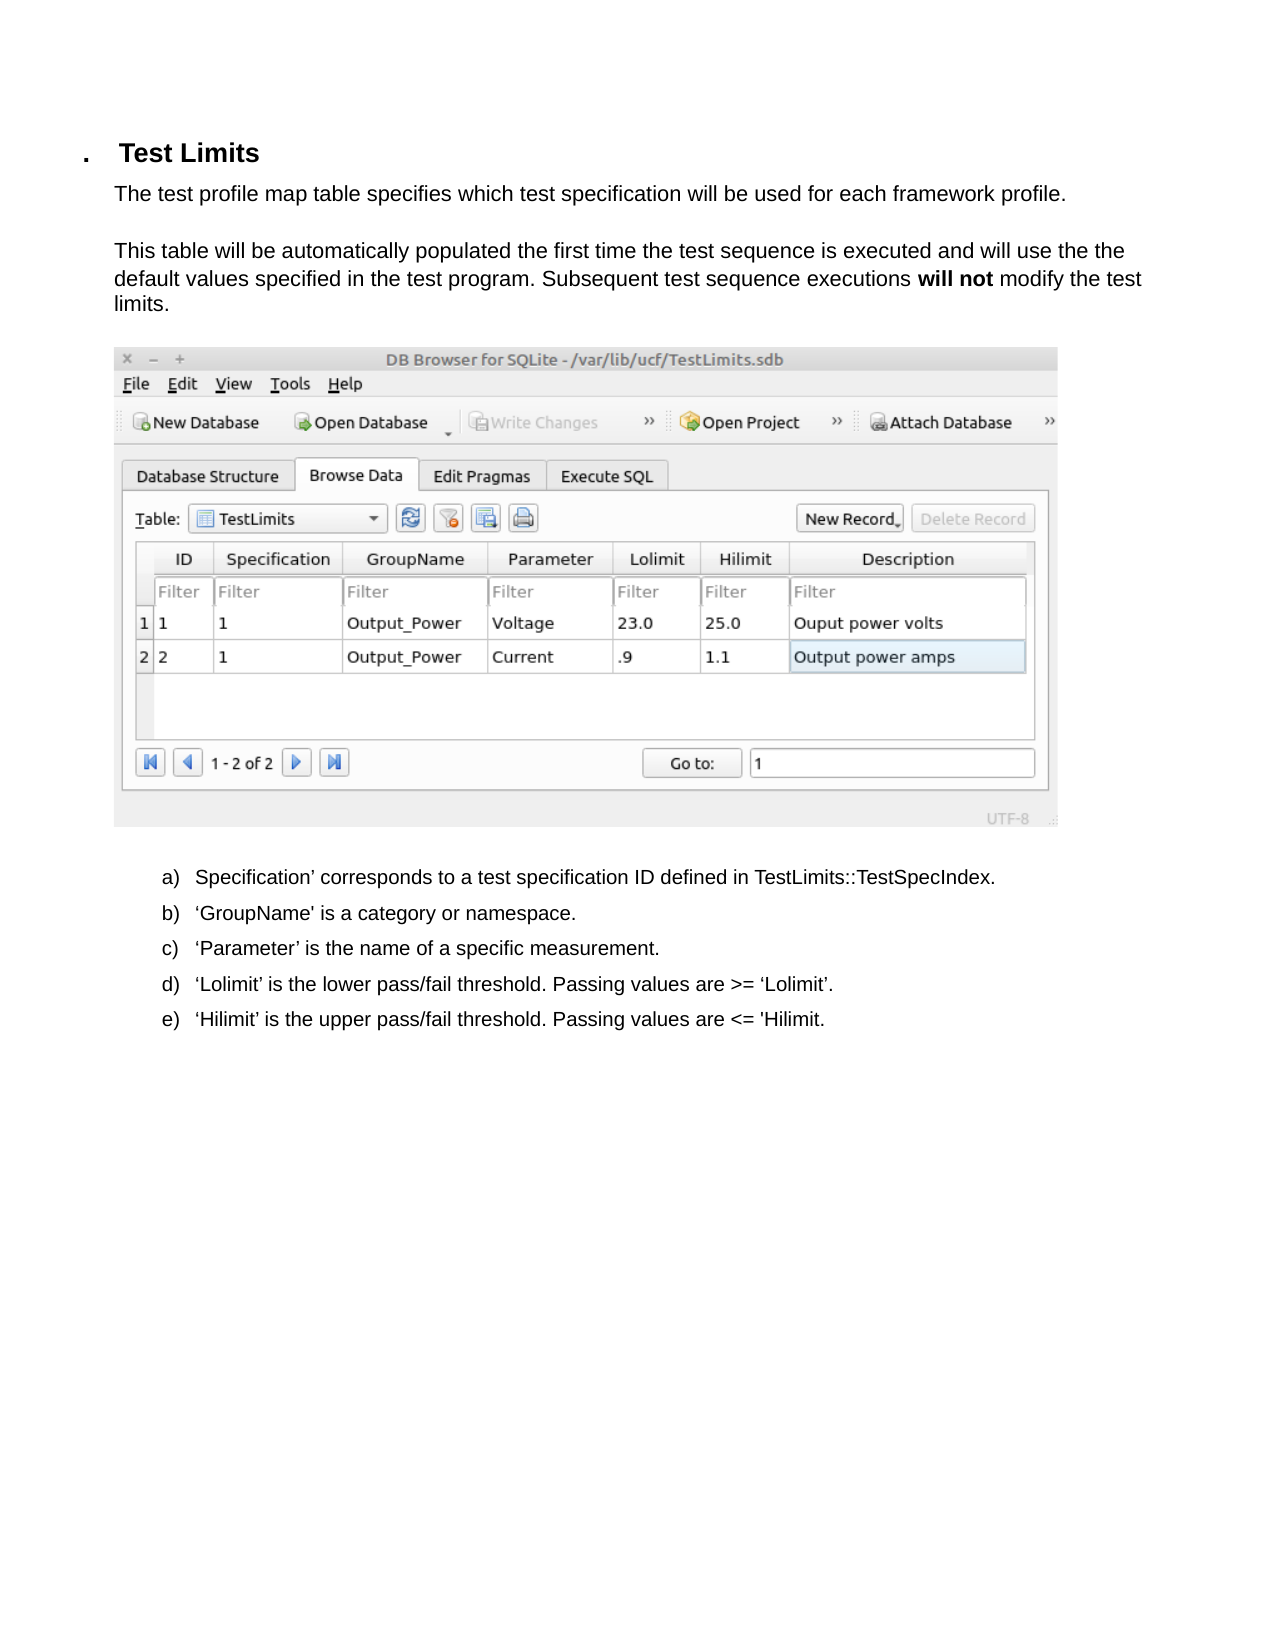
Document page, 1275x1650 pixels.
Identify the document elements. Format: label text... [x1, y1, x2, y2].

picture [113, 347, 1058, 827]
text default values specified in the test program. Subsequent test sequence executions will not modify the test limits. [114, 266, 1200, 316]
subtitle Test Limits [75, 137, 1200, 169]
subtitle ‘GroupName' is a category or namespace. [156, 901, 1200, 924]
text The test profile map table specifies which test specification will be used for each framework profile. [114, 181, 1200, 206]
subtitle ‘Lolimit’ is the lower pass/fail threshold. Passing values are >= ‘Lolimit’. [156, 972, 1200, 995]
subtitle ‘Parameter’ is the name of a specific measurement. [156, 936, 1200, 960]
text This table will be automatically populated the first time the test sequence is executed and will use the the [114, 238, 1200, 263]
subtitle ‘Hilimit’ is the upper pass/fail threshold. Passing values are <= 'Hilimit. [156, 1007, 1200, 1031]
subtitle Specification’ corresponds to a test specification ID defined in TestLimits::TestSpecIndex. [156, 865, 1200, 889]
